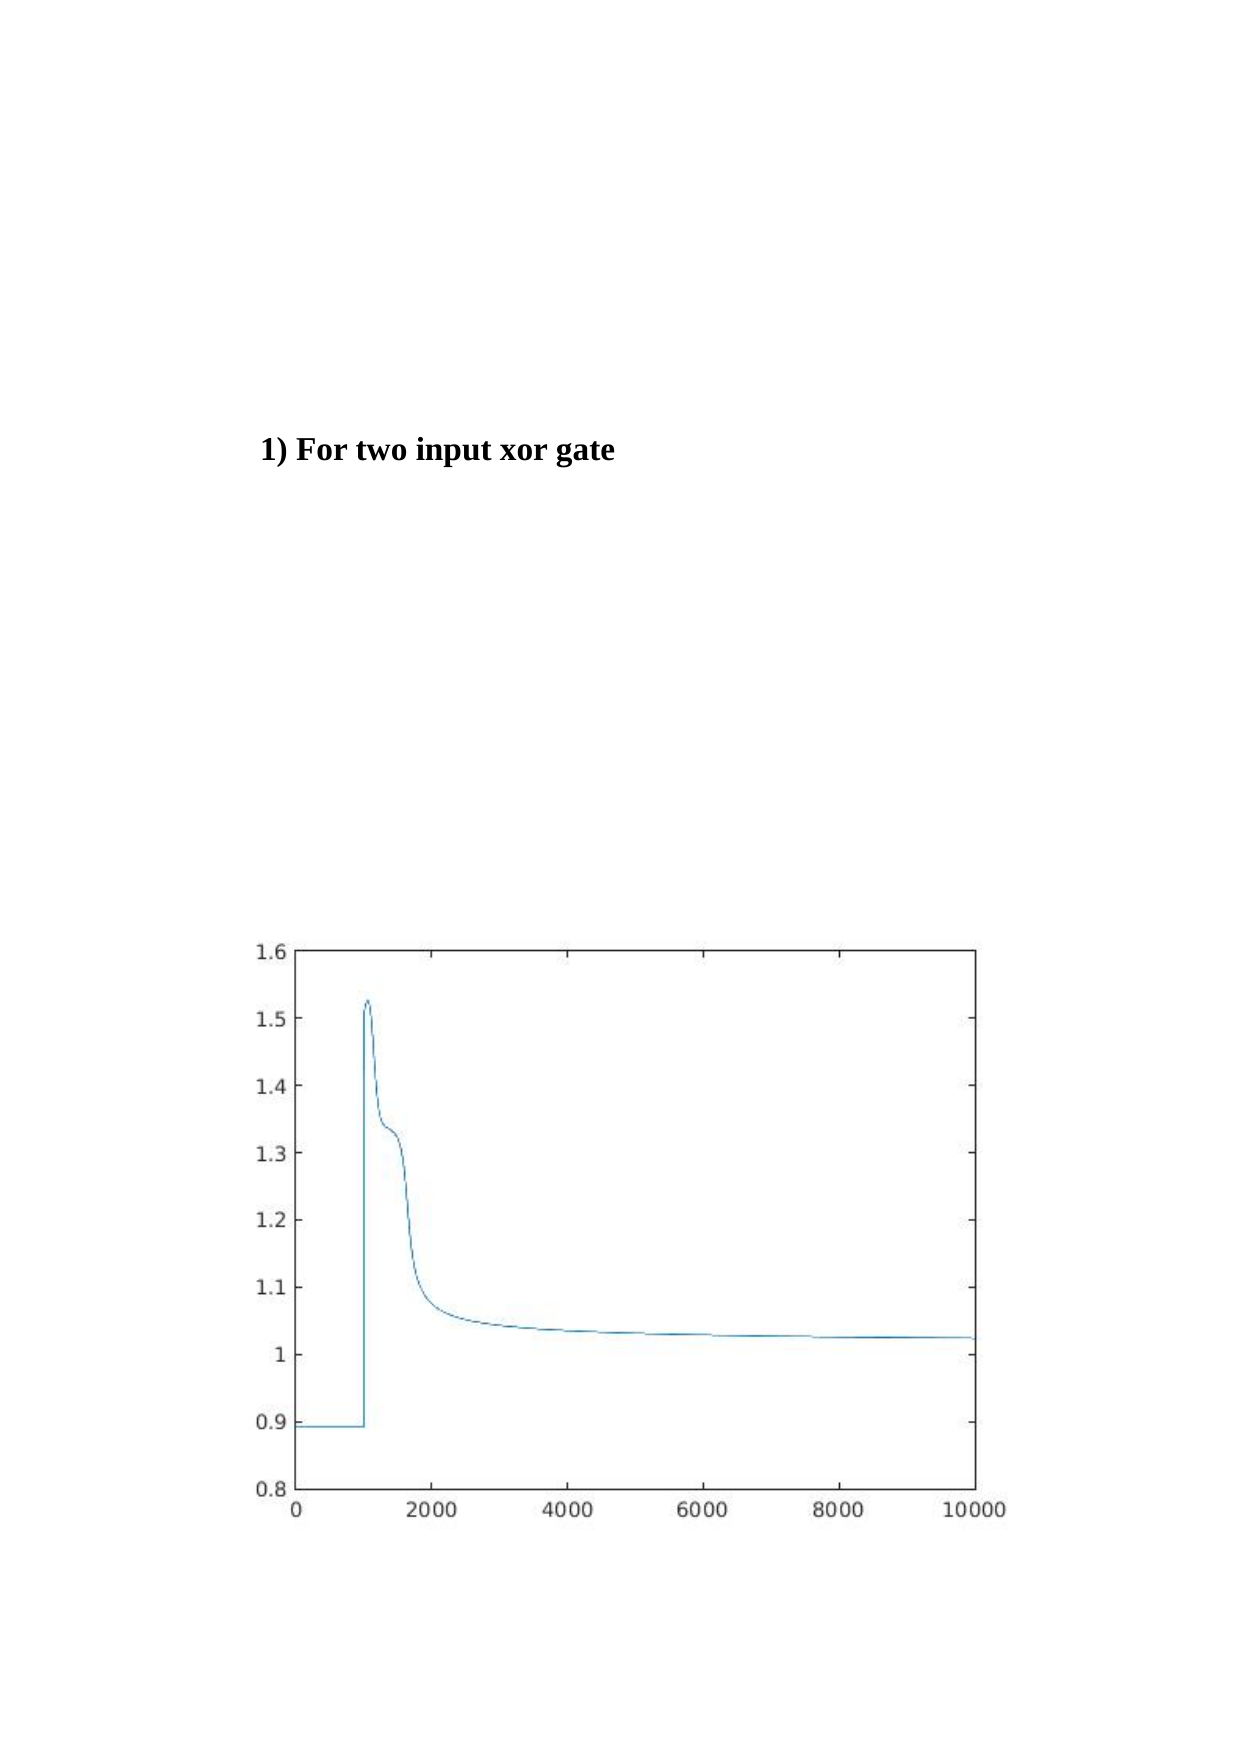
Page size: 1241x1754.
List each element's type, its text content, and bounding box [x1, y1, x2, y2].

picture [182, 903, 1058, 1561]
text 1) For two input xor gate [118, 429, 1122, 468]
